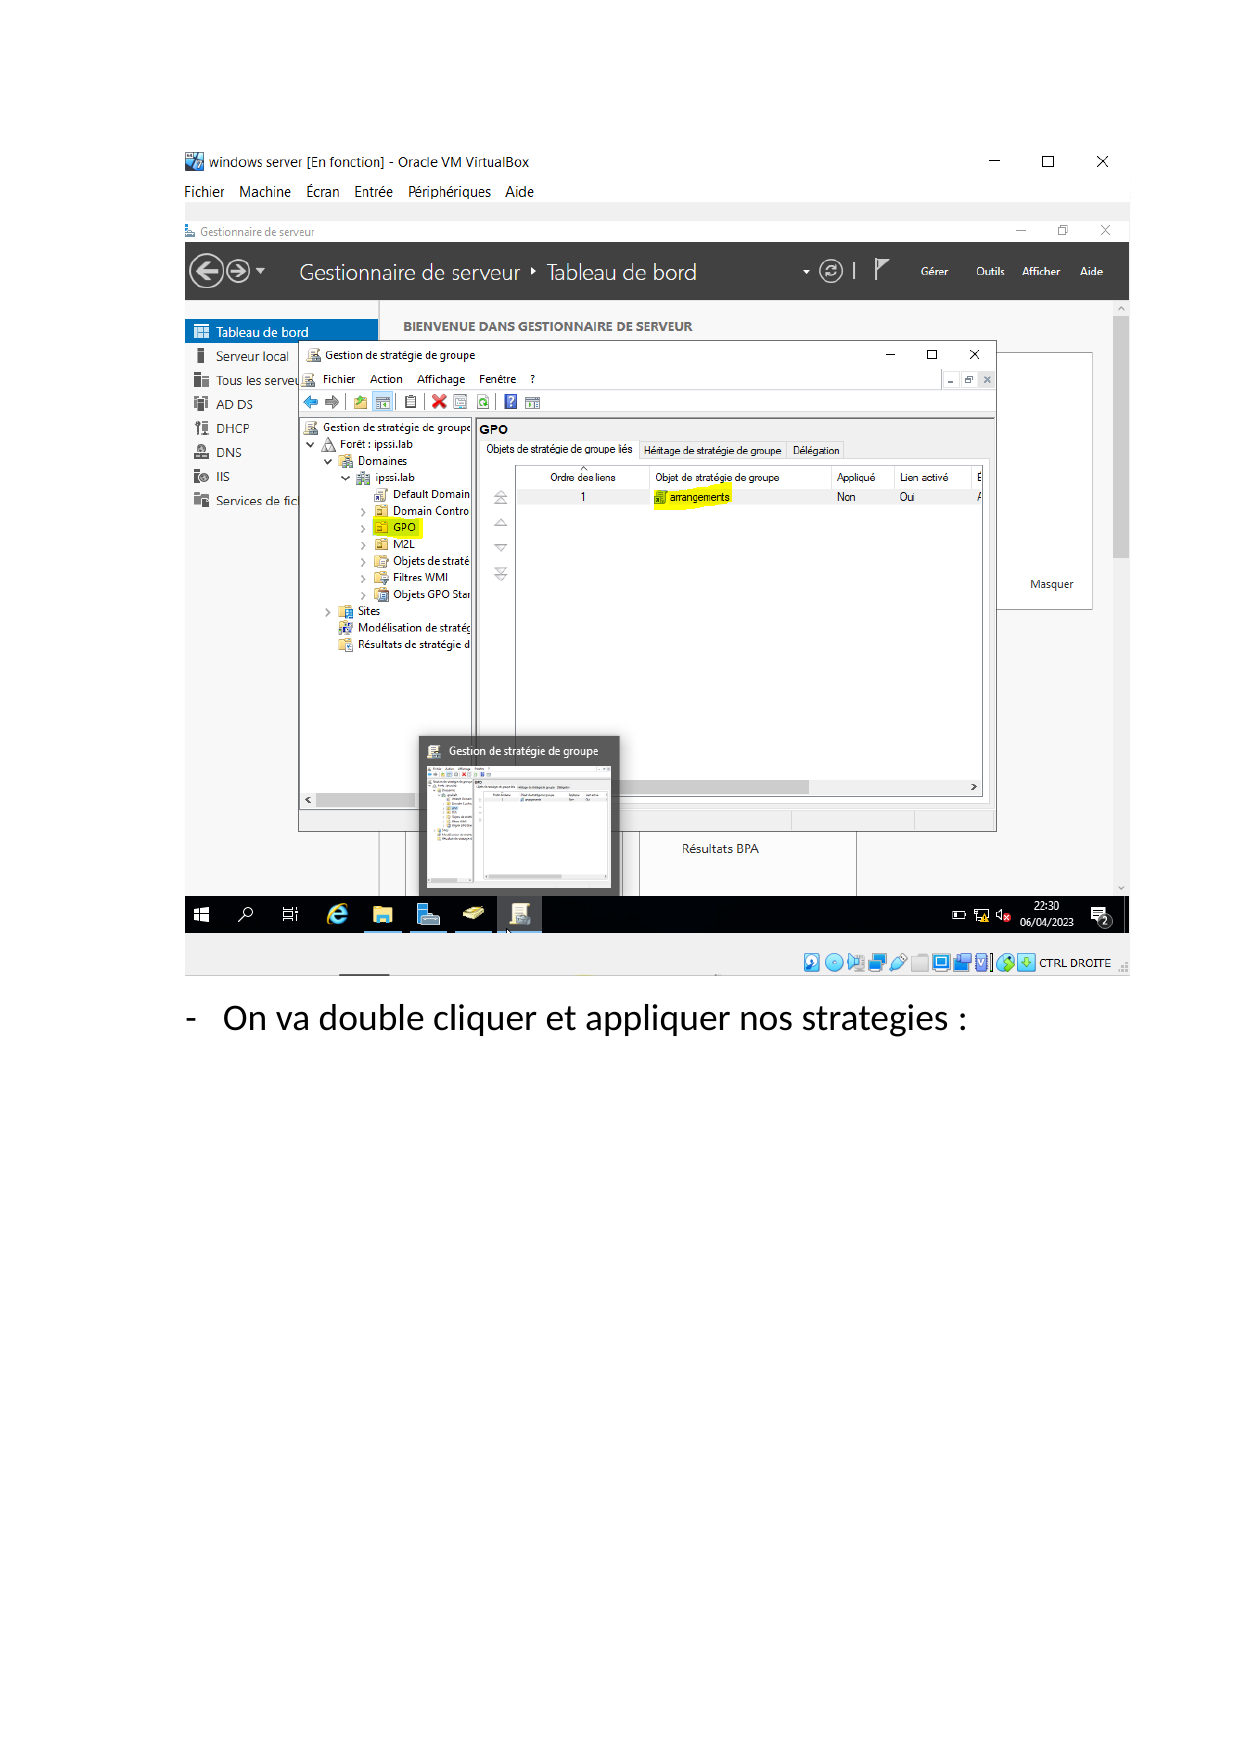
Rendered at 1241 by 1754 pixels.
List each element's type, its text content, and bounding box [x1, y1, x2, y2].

list On va double cliquer et appliquer nos strategies : [185, 994, 1093, 1040]
